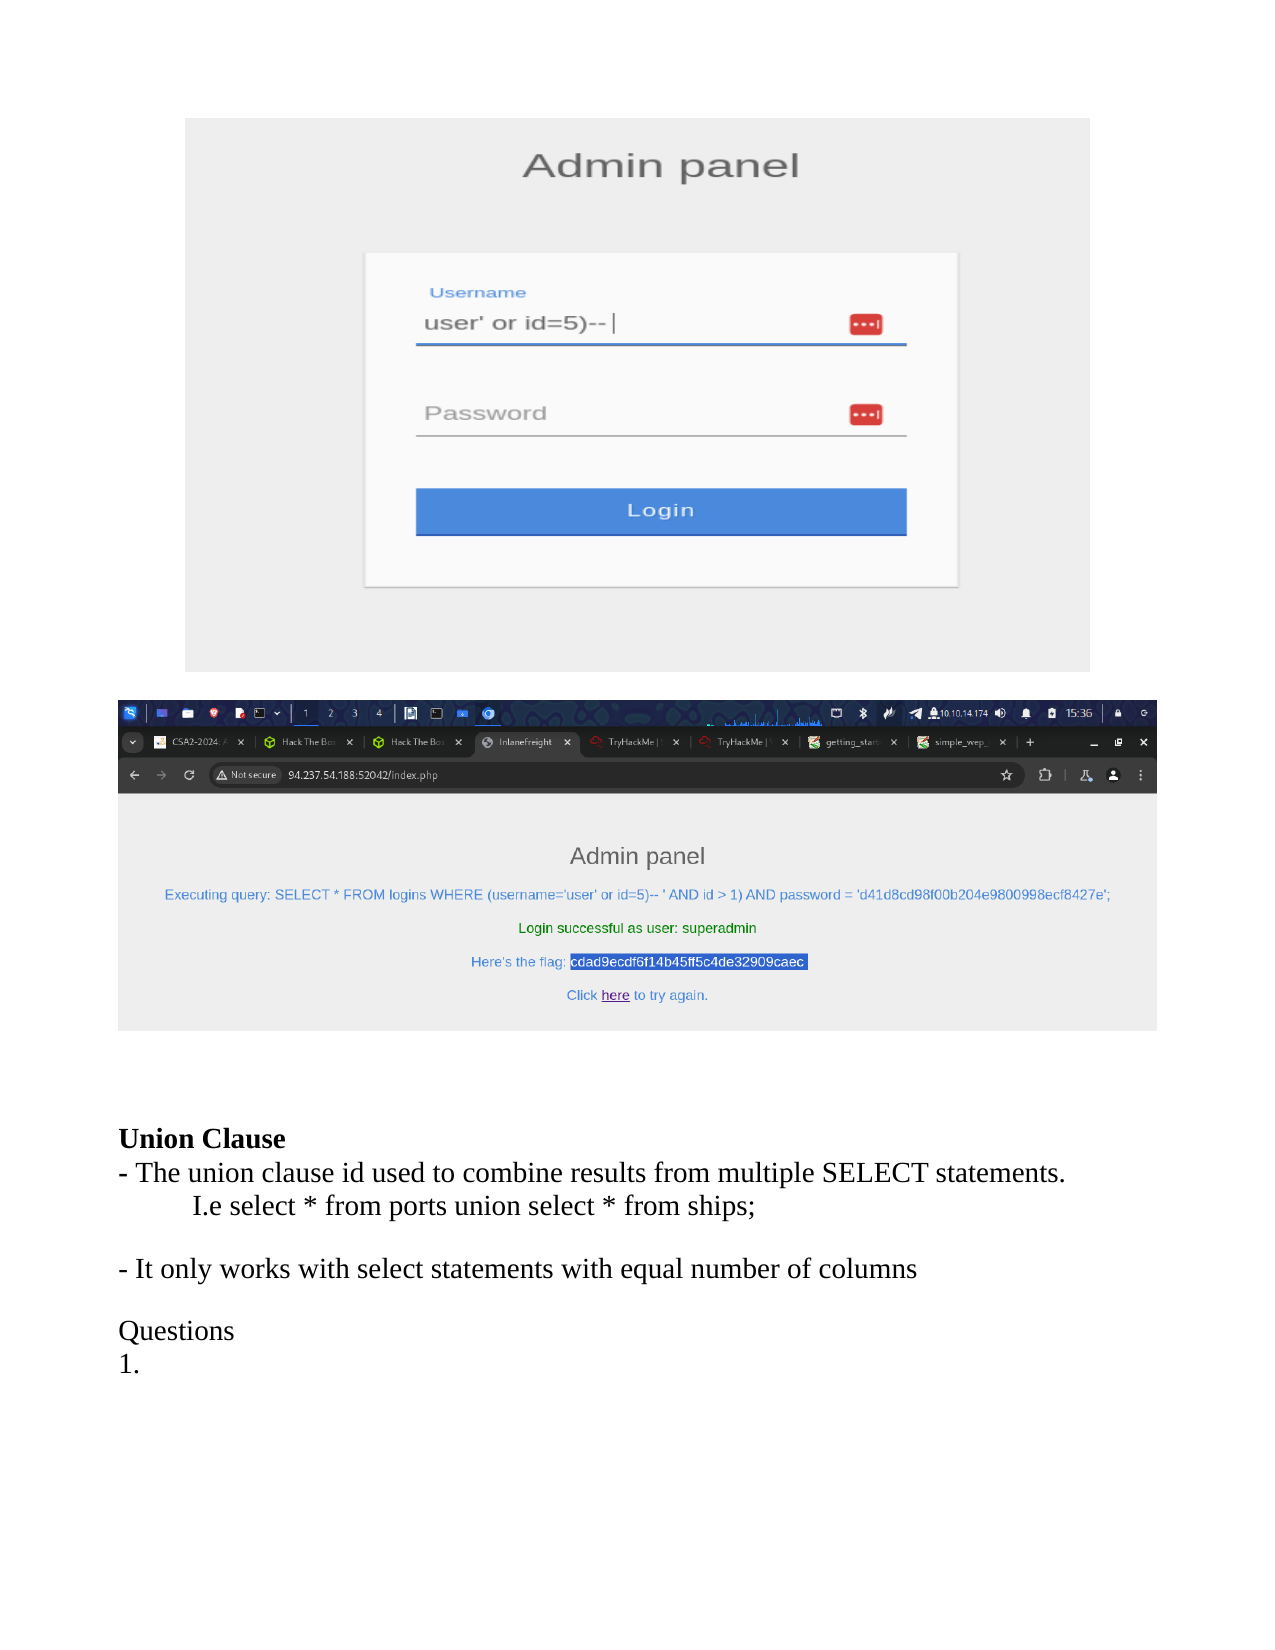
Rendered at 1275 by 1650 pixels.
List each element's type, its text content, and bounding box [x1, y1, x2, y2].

text Union Clause [118, 1121, 1157, 1155]
picture [185, 118, 1090, 672]
text I.e select * from ports union select * from ships; [118, 1188, 1157, 1222]
text - It only works with select statements with equal number of columns [118, 1251, 1157, 1284]
text Questions [118, 1313, 1157, 1347]
text 1. [118, 1347, 1157, 1380]
picture [118, 700, 1157, 1031]
text - The union clause id used to combine results from multiple SELECT statements. [118, 1155, 1157, 1188]
